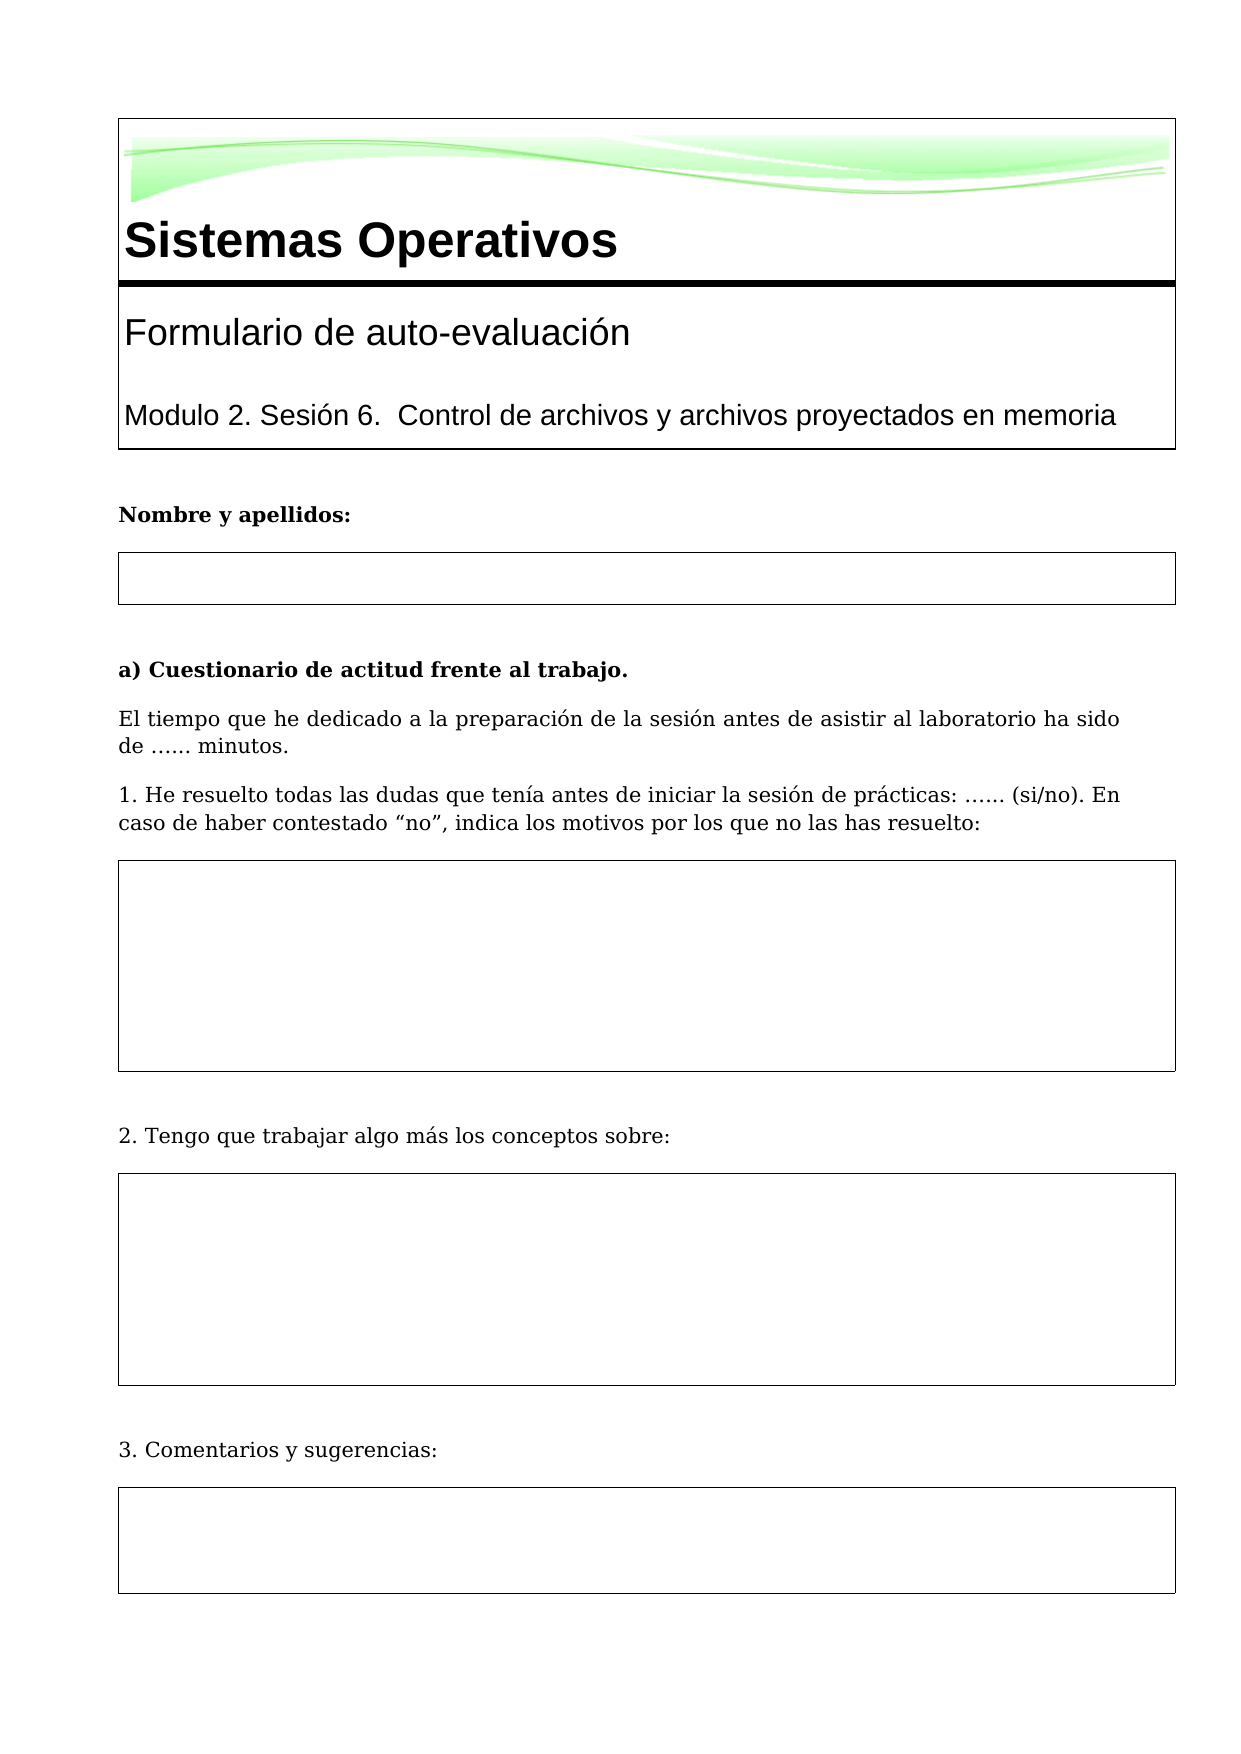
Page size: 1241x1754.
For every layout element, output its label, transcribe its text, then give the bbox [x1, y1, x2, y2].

text Nombre y apellidos: [118, 503, 1122, 527]
table_header [119, 553, 1175, 604]
text a) Cuestionario de actitud frente al trabajo. [118, 658, 1122, 682]
table_header Sistemas Operativos [119, 119, 1175, 280]
text 1. He resuelto todas las dudas que tenía antes de iniciar la sesión de prácticas: …... (si/no). En caso de haber contestado “no”, indica los motivos por los que no las has resuelto: [118, 783, 1122, 835]
table_cell Formulario de auto-evaluación Modulo 2. Sesión 6. Control de archivos y archivos proyectados en memoria [119, 287, 1175, 448]
text El tiempo que he dedicado a la preparación de la sesión antes de asistir al laboratorio ha sido de …... minutos. [118, 707, 1122, 759]
table_header [119, 861, 1175, 1071]
text 3. Comentarios y sugerencias: [118, 1438, 1122, 1462]
text 2. Tengo que trabajar algo más los conceptos sobre: [118, 1124, 1122, 1149]
table_header [119, 1174, 1175, 1385]
table_header [119, 1488, 1175, 1593]
